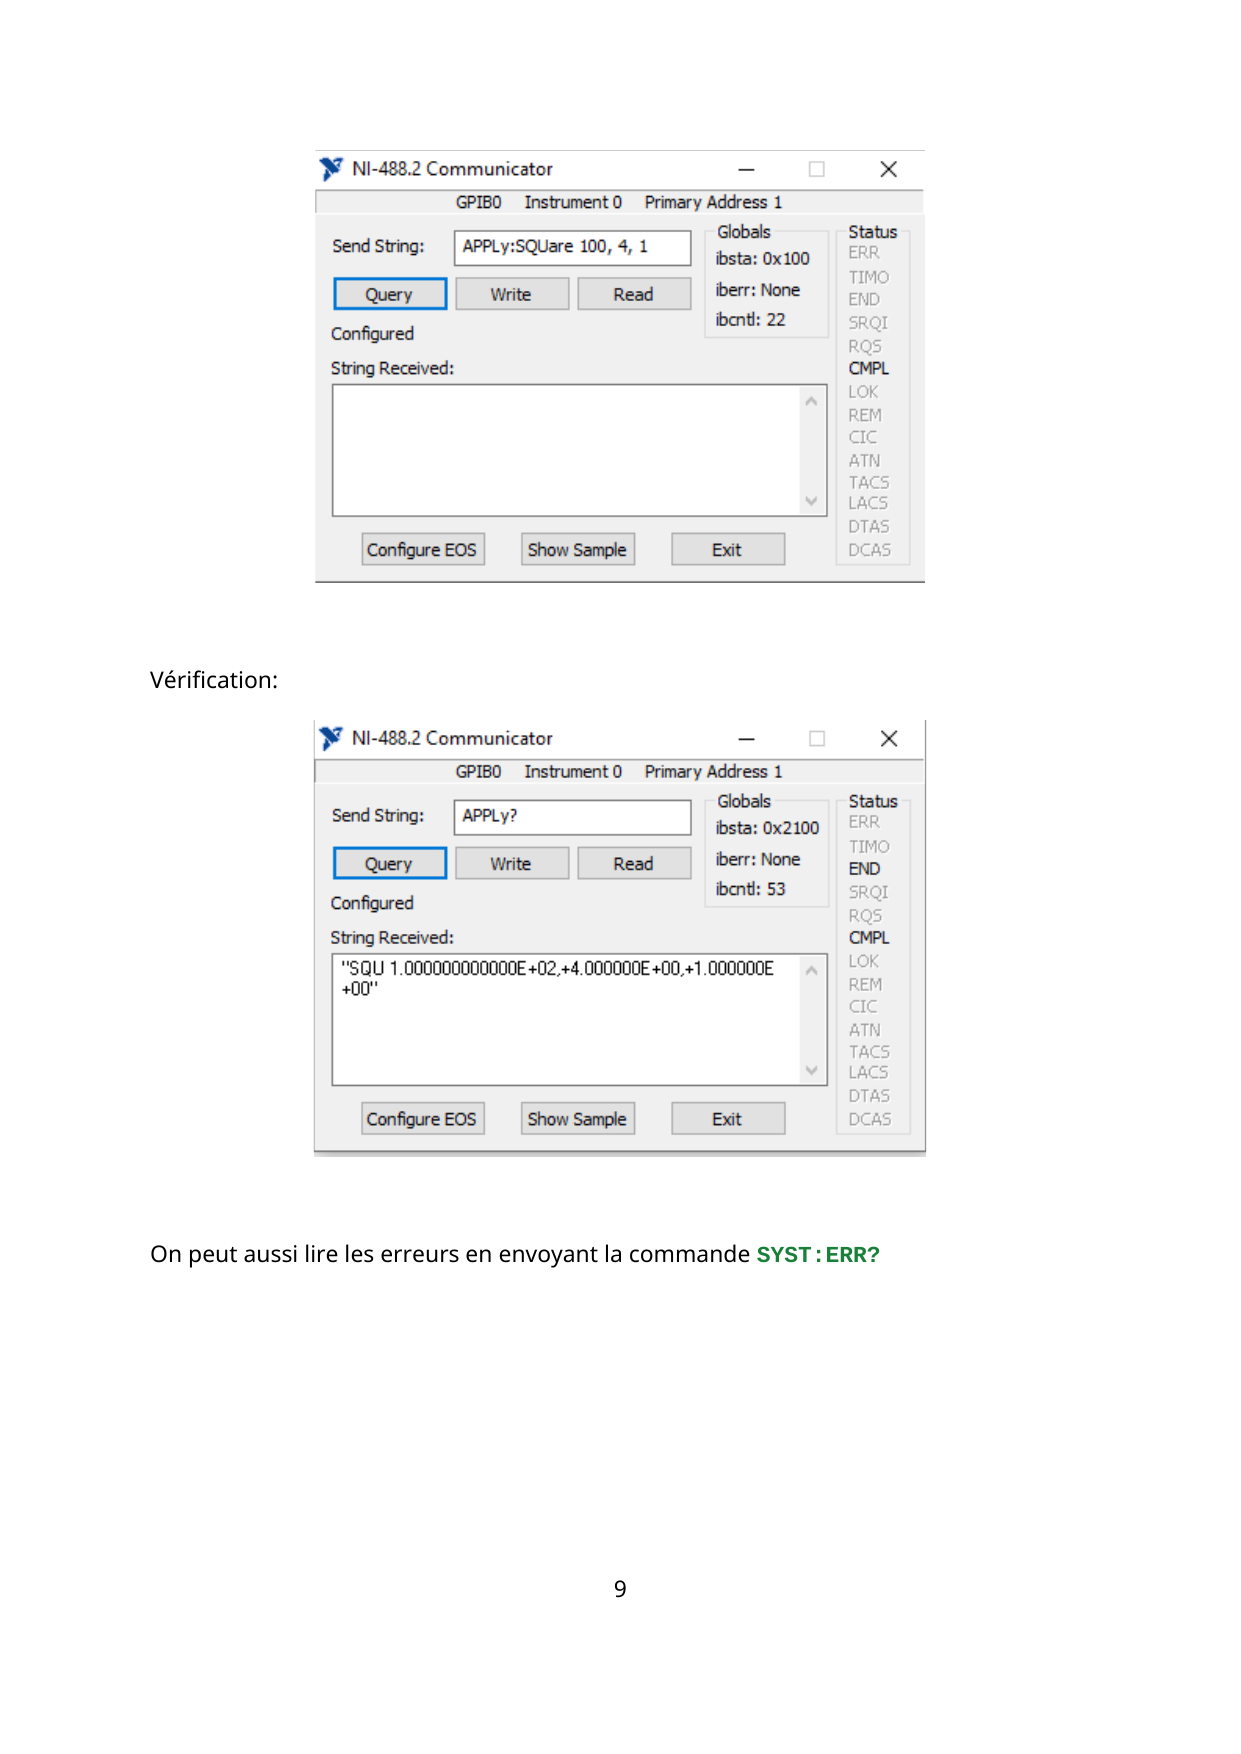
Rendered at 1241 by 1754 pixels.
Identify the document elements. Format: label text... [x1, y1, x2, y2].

picture [313, 720, 927, 1157]
text On peut aussi lire les erreurs en envoyant la commande SYST:ERR? [150, 1237, 1090, 1269]
picture [315, 150, 925, 583]
text Vérification: [150, 664, 1090, 695]
